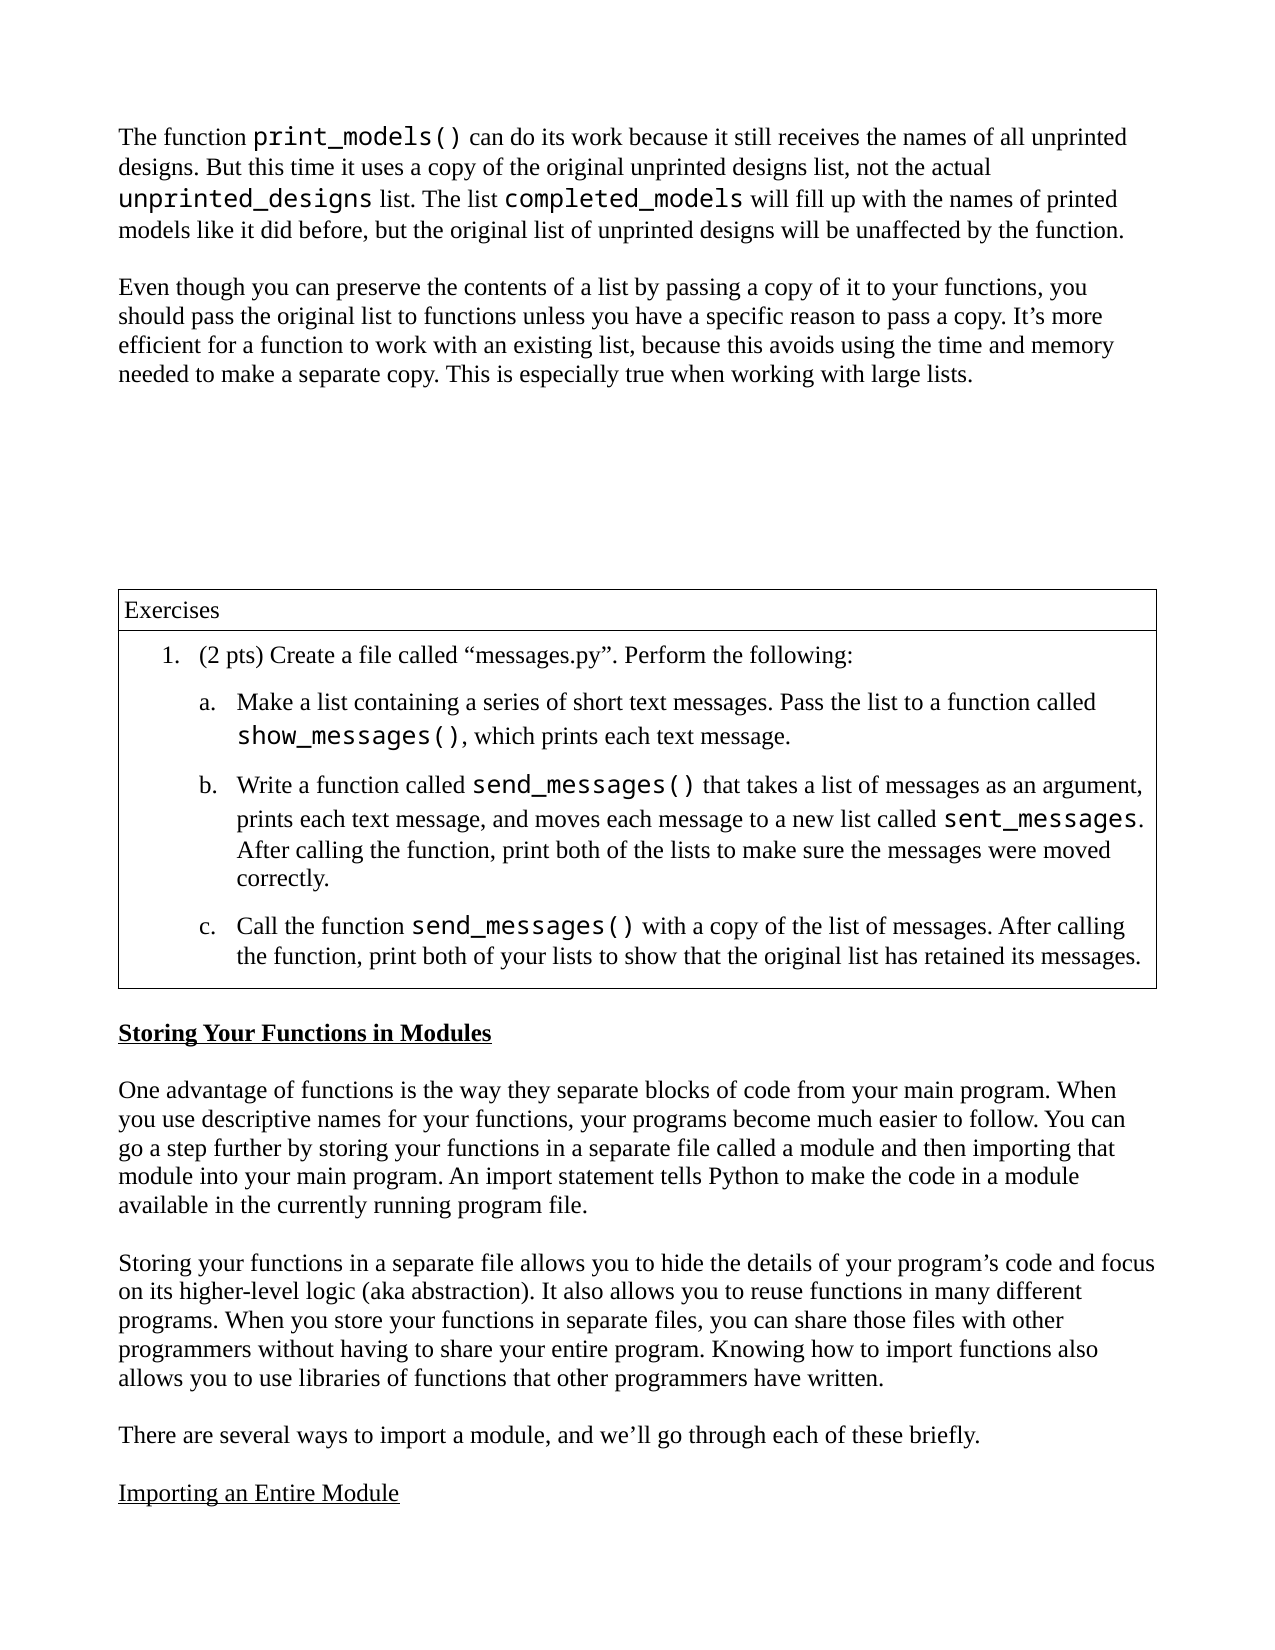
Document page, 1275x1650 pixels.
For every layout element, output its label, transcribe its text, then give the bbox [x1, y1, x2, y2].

text Storing your functions in a separate file allows you to hide the details of your program’s code and focus on its higher-level logic (aka abstraction). It also allows you to reuse functions in many different programs. When you store your functions in separate files, you can share those files with other programmers without having to share your entire program. Knowing how to import functions also allows you to use libraries of functions that other programmers have written. [118, 1248, 1157, 1391]
text One advantage of functions is the way they separate blocks of code from your main program. When you use descriptive names for your functions, your programs become much easier to follow. You can go a step further by storing your functions in a separate file called a module and then importing that module into your main program. An import statement tells Python to make the code in a module available in the currently running program file. [118, 1075, 1157, 1219]
text There are several ways to import a module, and we’ll go through each of these briefly. [118, 1420, 1157, 1449]
text Importing an Entire Module [118, 1478, 1157, 1506]
text Storing Your Functions in Modules [118, 1018, 1157, 1046]
text Even though you can preserve the contents of a list by passing a copy of it to your functions, you should pass the original list to functions unless you have a specific reason to pass a copy. It’s more efficient for a function to work with an existing list, because this avoids using the time and memory needed to make a separate copy. This is especially true when working with large lists. [118, 272, 1157, 387]
table_header Exercises [119, 590, 1156, 630]
text The function print_models() can do its work because it still receives the names of all unprinted designs. But this time it uses a copy of the original unprinted designs list, not the actual unprinted_designs list. The list completed_models will fill up with the names of printed models like it did before, but the original list of unprinted designs will be unaffected by the function. [118, 118, 1157, 244]
table_cell (2 pts) Create a file called “messages.py”. Perform the following: Make a list containing a series of short text messages. Pass the list to a function called show_messages(), which prints each text message. Write a function called send_messages() that takes a list of messages as an argument, prints each text message, and moves each message to a new list called sent_messages. After calling the function, print both of the lists to make sure the messages were moved correctly. Call the function send_messages() with a copy of the list of messages. After calling the function, print both of your lists to show that the original list has retained its messages. [119, 631, 1156, 988]
